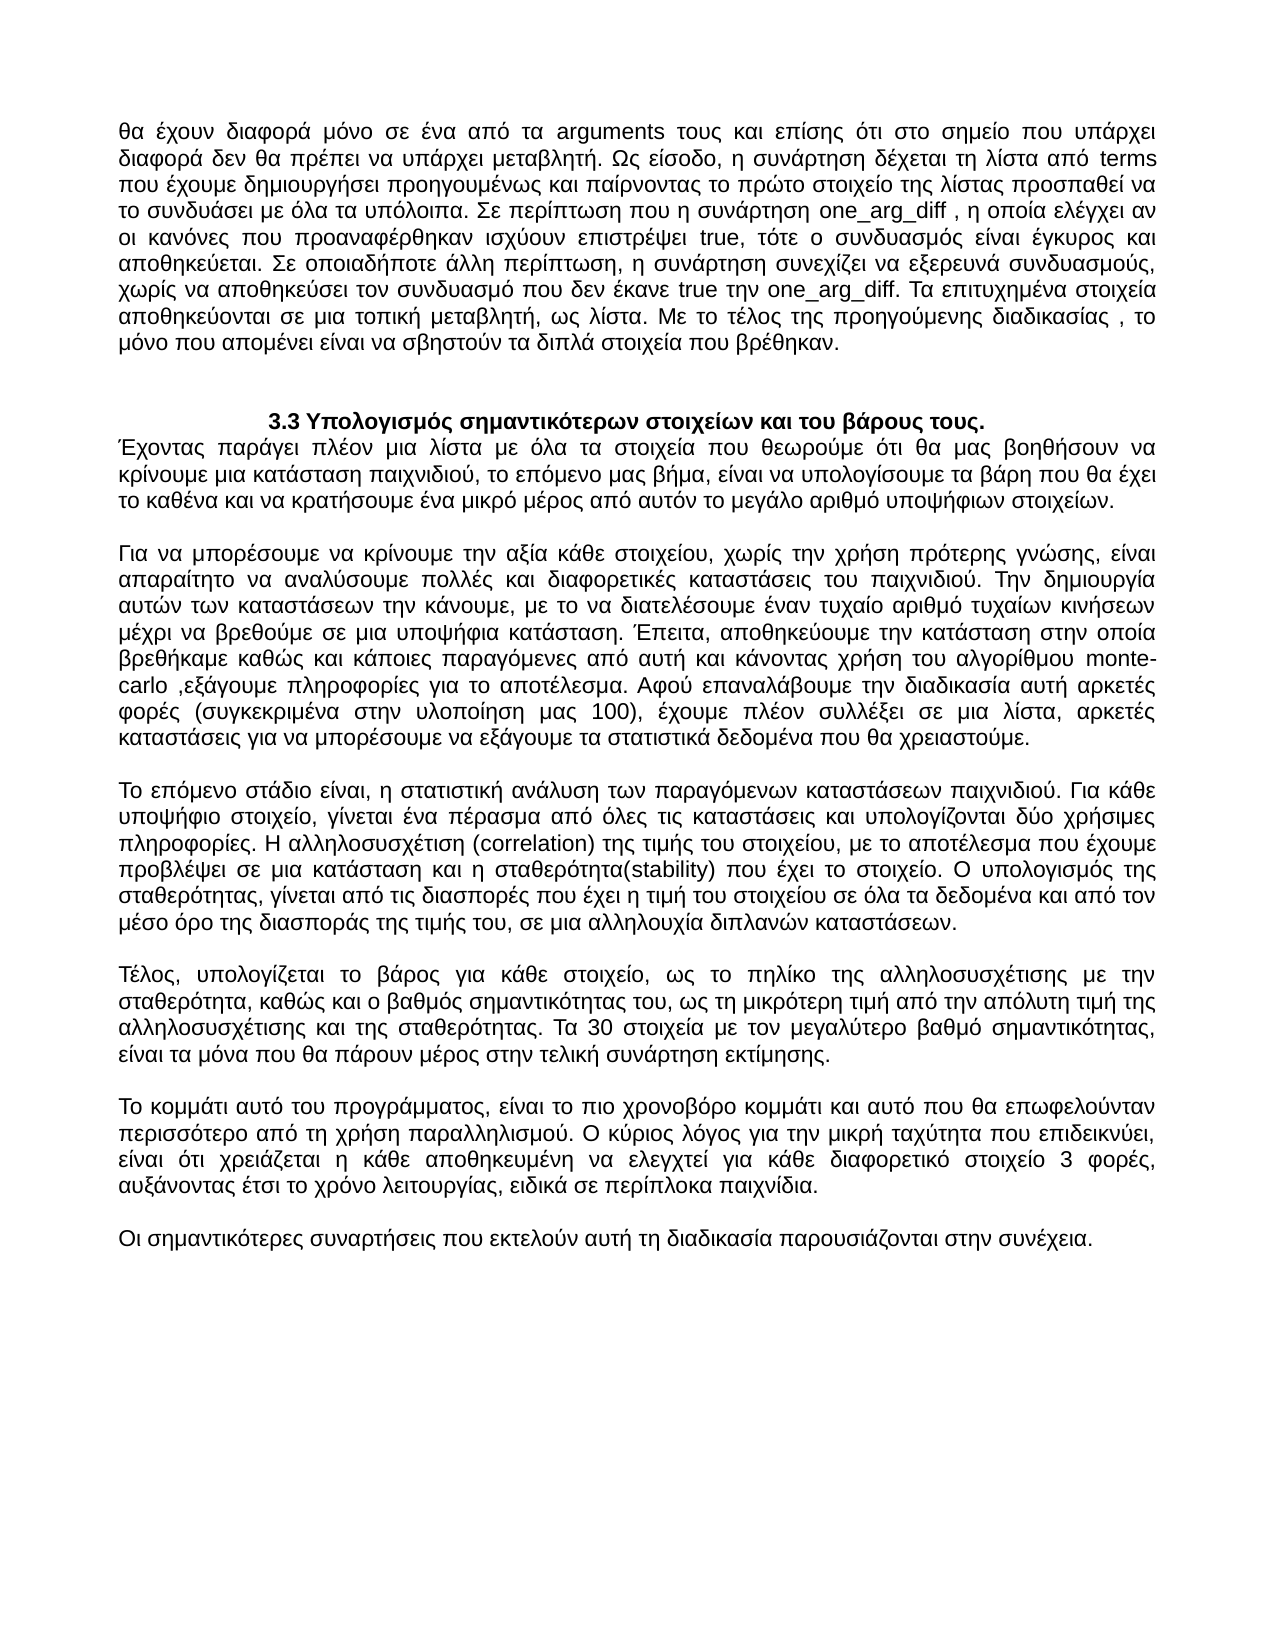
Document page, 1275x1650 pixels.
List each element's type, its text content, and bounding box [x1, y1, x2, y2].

text Οι σημαντικότερες συναρτήσεις που εκτελούν αυτή τη διαδικασία παρουσιάζονται στην συνέχεια. [118, 1225, 1157, 1251]
text Τέλος, υπολογίζεται το βάρος για κάθε στοιχείο, ως το πηλίκο της αλληλοσυσχέτισης με την σταθερότητα, καθώς και ο βαθμός σημαντικότητας του, ως τη μικρότερη τιμή από την απόλυτη τιμή της αλληλοσυσχέτισης και της σταθερότητας. Τα 30 στοιχεία με τον μεγαλύτερο βαθμό σημαντικότητας, είναι τα μόνα που θα πάρουν μέρος στην τελική συνάρτηση εκτίμησης. [118, 961, 1157, 1067]
text Έχοντας παράγει πλέον μια λίστα με όλα τα στοιχεία που θεωρούμε ότι θα μας βοηθήσουν να κρίνουμε μια κατάσταση παιχνιδιού, το επόμενο μας βήμα, είναι να υπολογίσουμε τα βάρη που θα έχει το καθένα και να κρατήσουμε ένα μικρό μέρος από αυτόν το μεγάλο αριθμό υποψήφιων στοιχείων. [118, 434, 1157, 513]
list Υπολογισμός σημαντικότερων στοιχείων και του βάρους τους. [268, 408, 1157, 434]
text Το επόμενο στάδιο είναι, η στατιστική ανάλυση των παραγόμενων καταστάσεων παιχνιδιού. Για κάθε υποψήφιο στοιχείο, γίνεται ένα πέρασμα από όλες τις καταστάσεις και υπολογίζονται δύο χρήσιμες πληροφορίες. Η αλληλοσυσχέτιση (correlation) της τιμής του στοιχείου, με το αποτέλεσμα που έχουμε προβλέψει σε μια κατάσταση και η σταθερότητα(stability) που έχει το στοιχείο. Ο υπολογισμός της σταθερότητας, γίνεται από τις διασπορές που έχει η τιμή του στοιχείου σε όλα τα δεδομένα και από τον μέσο όρο της διασποράς της τιμής του, σε μια αλληλουχία διπλανών καταστάσεων. [118, 777, 1157, 935]
text θα έχουν διαφορά μόνο σε ένα από τα arguments τους και επίσης ότι στο σημείο που υπάρχει διαφορά δεν θα πρέπει να υπάρχει μεταβλητή. Ως είσοδο, η συνάρτηση δέχεται τη λίστα από terms που έχουμε δημιουργήσει προηγουμένως και παίρνοντας το πρώτο στοιχείο της λίστας προσπαθεί να το συνδυάσει με όλα τα υπόλοιπα. Σε περίπτωση που η συνάρτηση one_arg_diff , η οποία ελέγχει αν οι κανόνες που προαναφέρθηκαν ισχύουν επιστρέψει true, τότε ο συνδυασμός είναι έγκυρος και αποθηκεύεται. Σε οποιαδήποτε άλλη περίπτωση, η συνάρτηση συνεχίζει να εξερευνά συνδυασμούς, χωρίς να αποθηκεύσει τον συνδυασμό που δεν έκανε true την one_arg_diff. Τα επιτυχημένα στοιχεία αποθηκεύονται σε μια τοπική μεταβλητή, ως λίστα. Με το τέλος της προηγούμενης διαδικασίας , το μόνο που απομένει είναι να σβηστούν τα διπλά στοιχεία που βρέθηκαν. [118, 118, 1157, 355]
text Το κομμάτι αυτό του προγράμματος, είναι το πιο χρονοβόρο κομμάτι και αυτό που θα επωφελούνταν περισσότερο από τη χρήση παραλληλισμού. Ο κύριος λόγος για την μικρή ταχύτητα που επιδεικνύει, είναι ότι χρειάζεται η κάθε αποθηκευμένη να ελεγχτεί για κάθε διαφορετικό στοιχείο 3 φορές, αυξάνοντας έτσι το χρόνο λειτουργίας, ειδικά σε περίπλοκα παιχνίδια. [118, 1093, 1157, 1199]
text Για να μπορέσουμε να κρίνουμε την αξία κάθε στοιχείου, χωρίς την χρήση πρότερης γνώσης, είναι απαραίτητο να αναλύσουμε πολλές και διαφορετικές καταστάσεις του παιχνιδιού. Την δημιουργία αυτών των καταστάσεων την κάνουμε, με το να διατελέσουμε έναν τυχαίο αριθμό τυχαίων κινήσεων μέχρι να βρεθούμε σε μια υποψήφια κατάσταση. Έπειτα, αποθηκεύουμε την κατάσταση στην οποία βρεθήκαμε καθώς και κάποιες παραγόμενες από αυτή και κάνοντας χρήση του αλγορίθμου monte-carlo ,εξάγουμε πληροφορίες για το αποτέλεσμα. Αφού επαναλάβουμε την διαδικασία αυτή αρκετές φορές (συγκεκριμένα στην υλοποίηση μας 100), έχουμε πλέον συλλέξει σε μια λίστα, αρκετές καταστάσεις για να μπορέσουμε να εξάγουμε τα στατιστικά δεδομένα που θα χρειαστούμε. [118, 540, 1157, 751]
